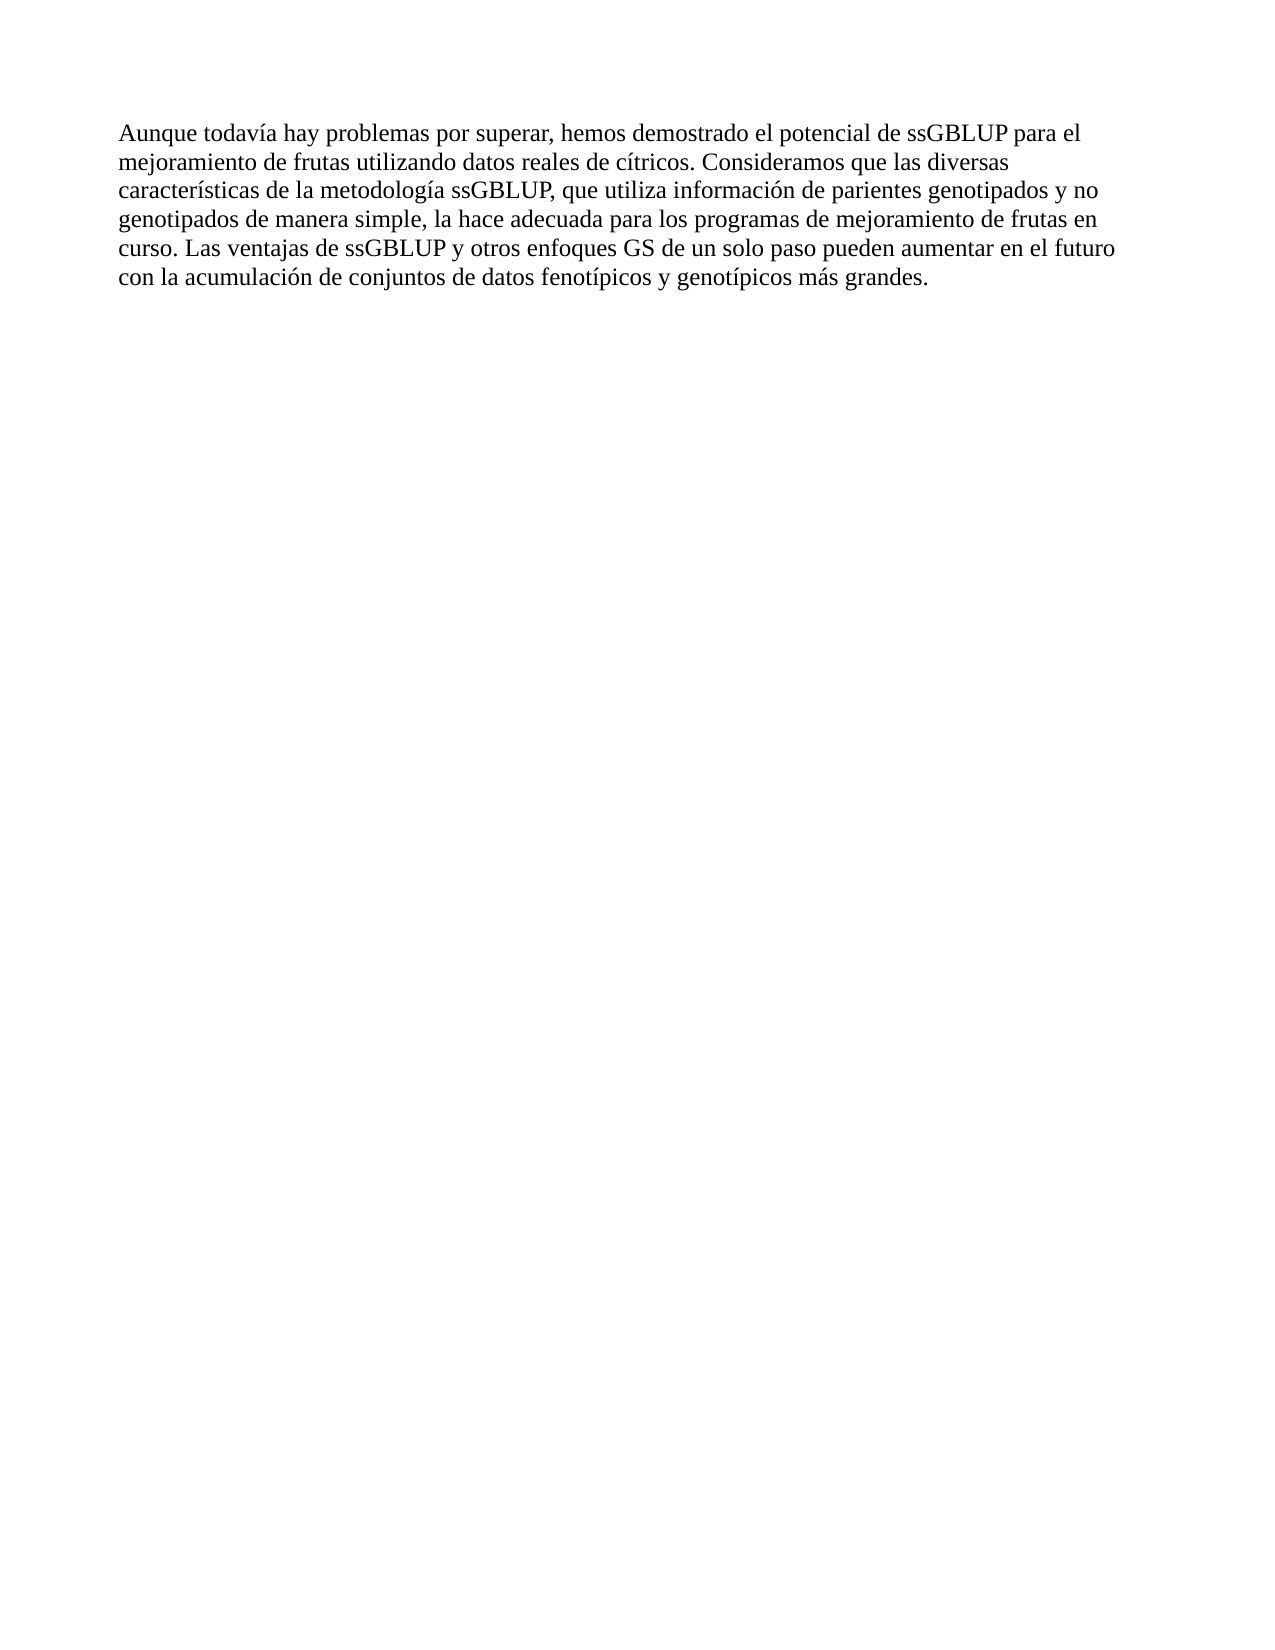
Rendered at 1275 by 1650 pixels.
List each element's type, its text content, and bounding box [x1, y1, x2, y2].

text Aunque todavía hay problemas por superar, hemos demostrado el potencial de ssGBLUP para el mejoramiento de frutas utilizando datos reales de cítricos. Consideramos que las diversas características de la metodología ssGBLUP, que utiliza información de parientes genotipados y no genotipados de manera simple, la hace adecuada para los programas de mejoramiento de frutas en curso. Las ventajas de ssGBLUP y otros enfoques GS de un solo paso pueden aumentar en el futuro con la acumulación de conjuntos de datos fenotípicos y genotípicos más grandes. [118, 118, 1157, 291]
